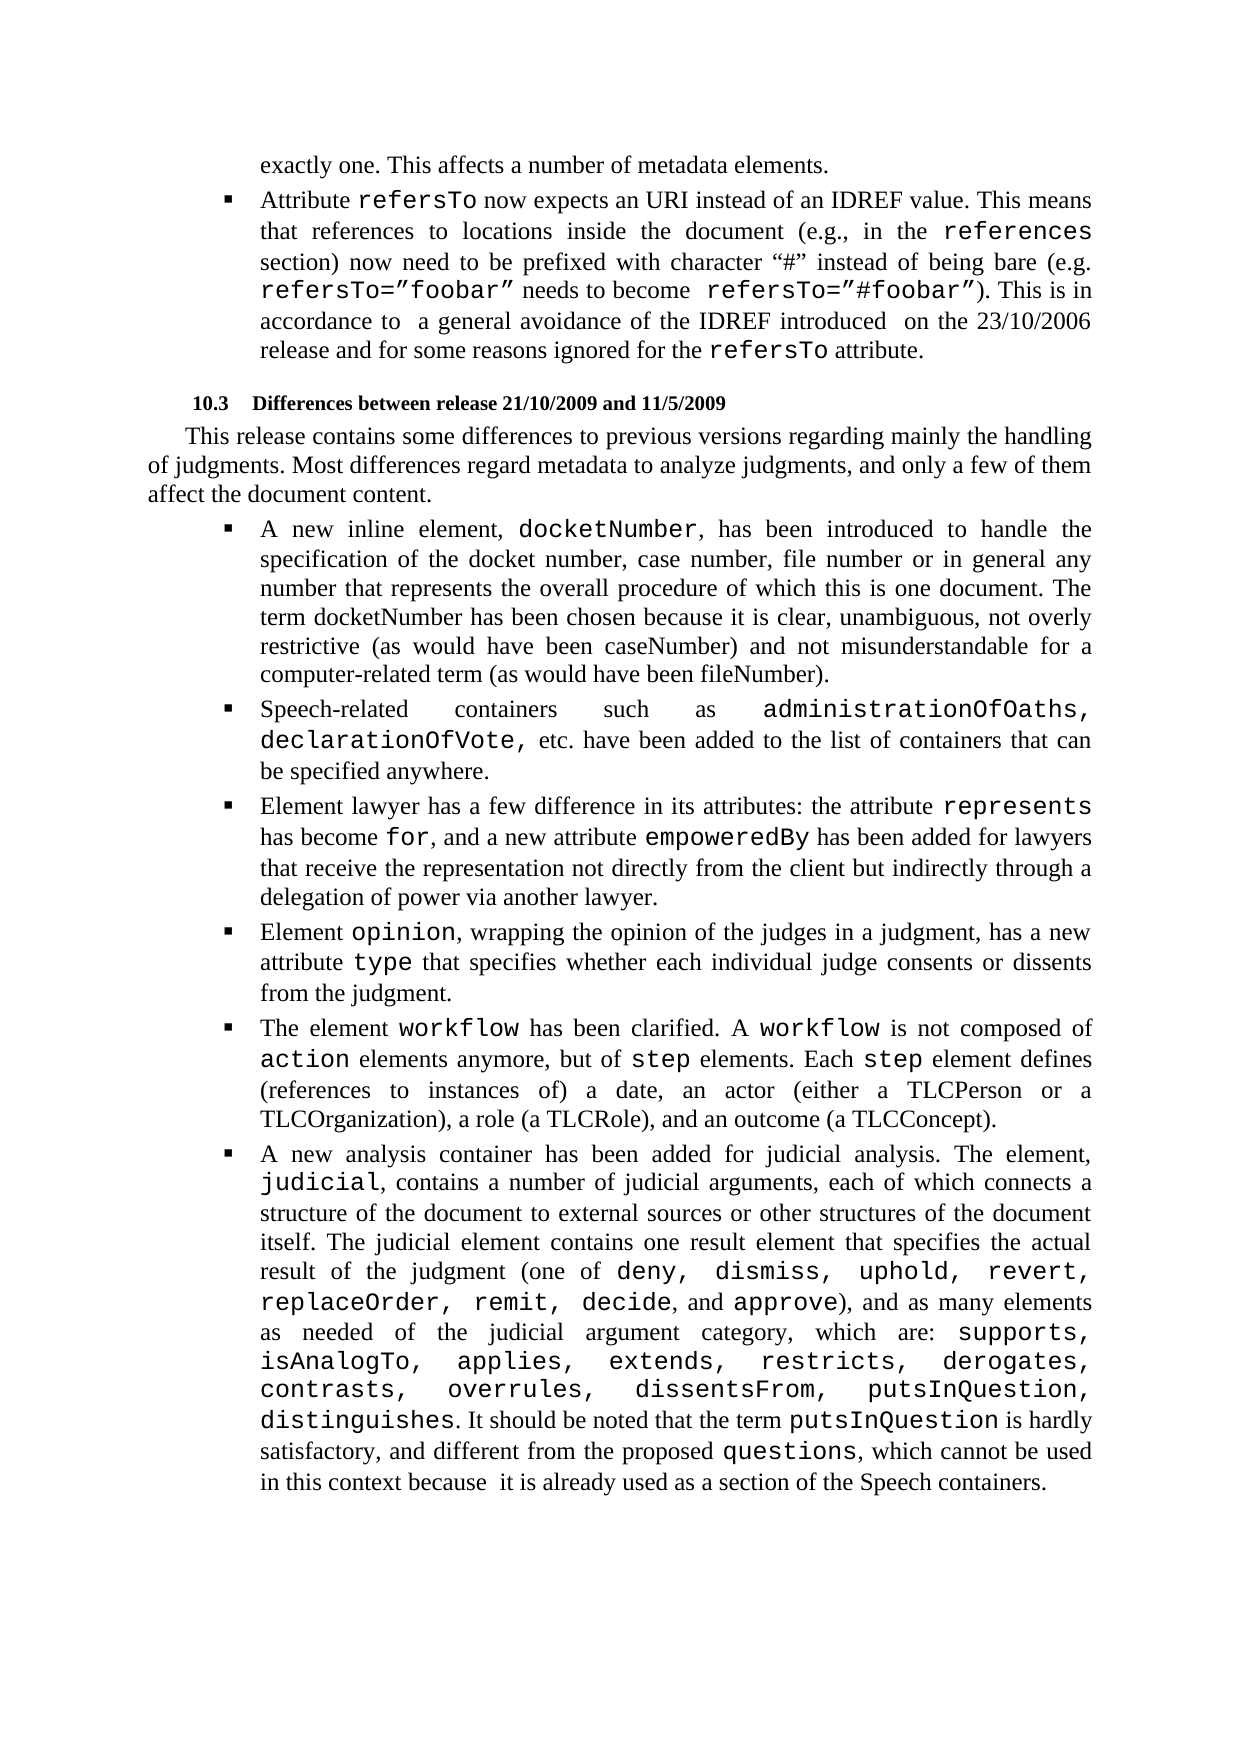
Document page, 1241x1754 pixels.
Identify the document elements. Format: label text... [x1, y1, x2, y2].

list Attribute refersTo now expects an URI instead of an IDREF value. This means that references to locations inside the document (e.g., in the references section) now need to be prefixed with character “#” instead of being bare (e.g. refersTo=”foobar” needs to become refersTo=”#foobar”). This is in accordance to a general avoidance of the IDREF introduced on the 23/10/2006 release and for some reasons ignored for the refersTo attribute. [222, 185, 1092, 366]
list Speech-related containers such as administrationOfOaths, declarationOfVote, etc. have been added to the list of containers that can be specified anywhere. [222, 694, 1092, 785]
list exactly one. This affects a number of metadata elements. [222, 150, 1092, 179]
list Element opinion, wrapping the opinion of the judges in a judgment, has a new attribute type that specifies whether each individual judge consents or dissents from the judgment. [222, 917, 1092, 1007]
list The element workflow has been clarified. A workflow is not composed of action elements anymore, but of step elements. Each step element defines (references to instances of) a date, an actor (either a TLCPerson or a TLCOrganization), a role (a TLCRole), and an outcome (a TLCConcept). [222, 1013, 1092, 1132]
list A new analysis container has been added for judicial analysis. The element, judicial, contains a number of judicial arguments, each of which connects a structure of the document to external sources or other structures of the document itself. The judicial element contains one result element that specifies the actual result of the judgment (one of deny, dismiss, uphold, revert, replaceOrder, remit, decide, and approve), and as many elements as needed of the judicial argument category, which are: supports, isAnalogTo, applies, extends, restricts, derogates, contrasts, overrules, dissentsFrom, putsInQuestion, distinguishes. It should be noted that the term putsInQuestion is hardly satisfactory, and different from the proposed questions, which cannot be used in this context because it is already used as a section of the Speech containers. [222, 1139, 1092, 1495]
list A new inline element, docketNumber, has been introduced to handle the specification of the docket number, case number, file number or in general any number that represents the overall procedure of which this is one document. The term docketNumber has been chosen because it is clear, unambiguous, not overly restrictive (as would have been caseNumber) and not misunderstandable for a computer-related term (as would have been fileNumber). [222, 514, 1092, 688]
list Element lawyer has a few difference in its attributes: the attribute represents has become for, and a new attribute empoweredBy has been added for lawyers that receive the representation not directly from the client but indirectly through a delegation of power via another lawyer. [222, 791, 1092, 910]
subtitle Differences between release 21/10/2009 and 11/5/2009 [192, 391, 1092, 415]
text This release contains some differences to previous versions regarding mainly the handling of judgments. Most differences regard metadata to analyze judgments, and only a few of them affect the document content. [148, 421, 1092, 507]
